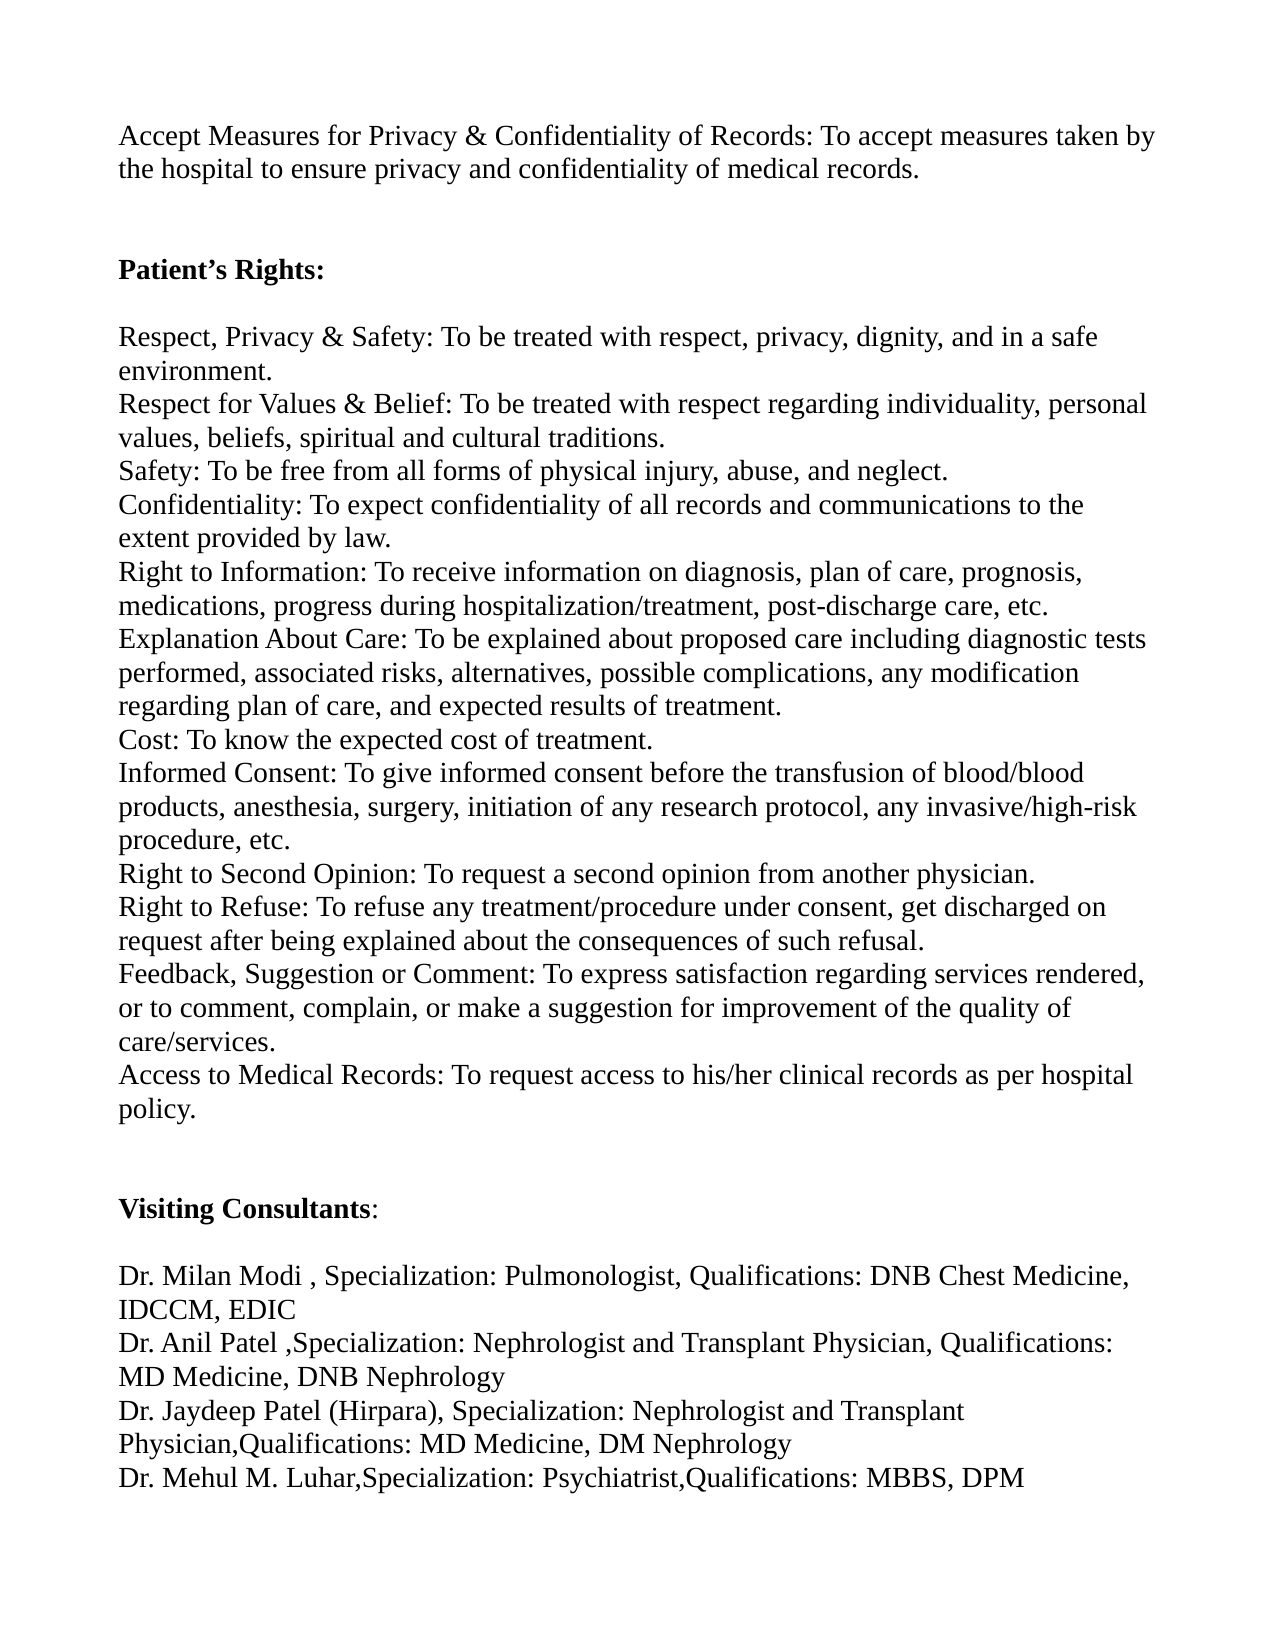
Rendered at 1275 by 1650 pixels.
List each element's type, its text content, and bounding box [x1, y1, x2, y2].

text Informed Consent: To give informed consent before the transfusion of blood/blood products, anesthesia, surgery, initiation of any research protocol, any invasive/high-risk procedure, etc. [118, 755, 1157, 856]
text Right to Refuse: To refuse any treatment/procedure under consent, get discharged on request after being explained about the consequences of such refusal. [118, 889, 1157, 957]
text Confidentiality: To expect confidentiality of all records and communications to the extent provided by law. [118, 487, 1157, 554]
text Accept Measures for Privacy & Confidentiality of Records: To accept measures taken by the hospital to ensure privacy and confidentiality of medical records. [118, 118, 1157, 185]
text Explanation About Care: To be explained about proposed care including diagnostic tests performed, associated risks, alternatives, possible complications, any modification regarding plan of care, and expected results of treatment. [118, 621, 1157, 722]
text Respect, Privacy & Safety: To be treated with respect, privacy, dignity, and in a safe environment. [118, 319, 1157, 386]
text Right to Information: To receive information on diagnosis, plan of care, prognosis, medications, progress during hospitalization/treatment, post-discharge care, etc. [118, 554, 1157, 621]
text Safety: To be free from all forms of physical injury, abuse, and neglect. [118, 453, 1157, 487]
text Cost: To know the expected cost of treatment. [118, 722, 1157, 755]
text Respect for Values & Belief: To be treated with respect regarding individuality, personal values, beliefs, spiritual and cultural traditions. [118, 386, 1157, 453]
text Dr. Mehul M. Luhar,Specialization: Psychiatrist,Qualifications: MBBS, DPM [118, 1460, 1157, 1493]
text Dr. Jaydeep Patel (Hirpara), Specialization: Nephrologist and Transplant Physician,Qualifications: MD Medicine, DM Nephrology [118, 1393, 1157, 1460]
text Visiting Consultants: [118, 1191, 1157, 1225]
text Feedback, Suggestion or Comment: To express satisfaction regarding services rendered, or to comment, complain, or make a suggestion for improvement of the quality of care/services. [118, 957, 1157, 1057]
text Access to Medical Records: To request access to his/her clinical records as per hospital policy. [118, 1057, 1157, 1124]
text Dr. Milan Modi , Specialization: Pulmonologist, Qualifications: DNB Chest Medicine, IDCCM, EDIC [118, 1258, 1157, 1326]
text Right to Second Opinion: To request a second opinion from another physician. [118, 856, 1157, 889]
text Dr. Anil Patel ,Specialization: Nephrologist and Transplant Physician, Qualifications: MD Medicine, DNB Nephrology [118, 1326, 1157, 1393]
text Patient’s Rights: [118, 252, 1157, 286]
